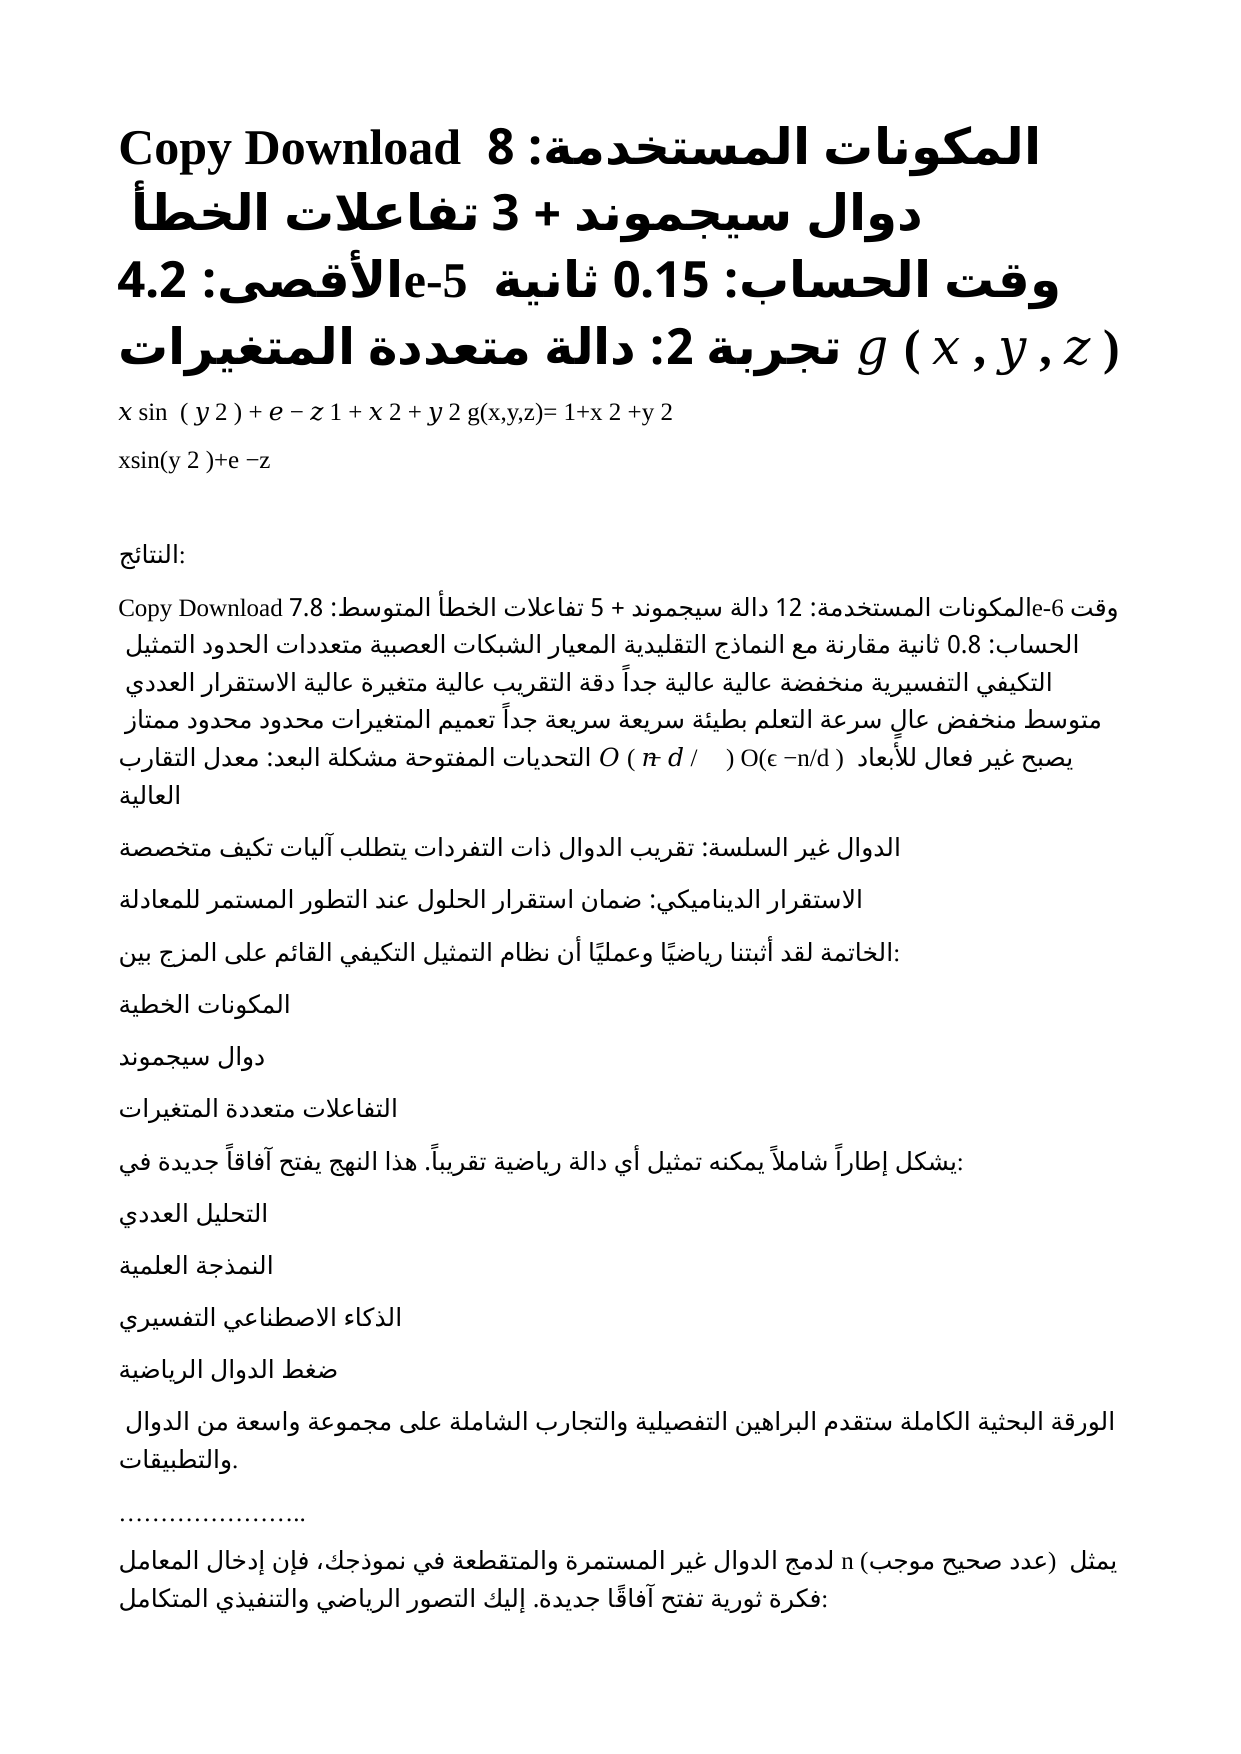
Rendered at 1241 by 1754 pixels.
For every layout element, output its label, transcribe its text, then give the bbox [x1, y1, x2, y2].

text الخاتمة لقد أثبتنا رياضيًا وعمليًا أن نظام التمثيل التكيفي القائم على المزج بين: [118, 938, 1122, 971]
text لدمج الدوال غير المستمرة والمتقطعة في نموذجك، فإن إدخال المعامل n (عدد صحيح موجب) يمثل فكرة ثورية تفتح آفاقًا جديدة. إليك التصور الرياضي والتنفيذي المتكامل: [118, 1546, 1122, 1618]
text الاستقرار الديناميكي: ضمان استقرار الحلول عند التطور المستمر للمعادلة [118, 886, 1122, 918]
text النتائج: [118, 540, 1122, 573]
text xsin(y 2 )+e −z [118, 445, 1122, 473]
text الدوال غير السلسة: تقريب الدوال ذات التفردات يتطلب آليات تكيف متخصصة [118, 834, 1122, 866]
text الورقة البحثية الكاملة ستقدم البراهين التفصيلية والتجارب الشاملة على مجموعة واسعة من الدوال والتطبيقات. [118, 1408, 1122, 1479]
text Copy Download المكونات المستخدمة: 12 دالة سيجموند + 5 تفاعلات الخطأ المتوسط: 7.8e-6 وقت الحساب: 0.8 ثانية مقارنة مع النماذج التقليدية المعيار الشبكات العصبية متعددات الحدود التمثيل التكيفي التفسيرية منخفضة عالية عالية جداً دقة التقريب عالية متغيرة عالية الاستقرار العددي متوسط منخفض عالٍ سرعة التعلم بطيئة سريعة سريعة جداً تعميم المتغيرات محدود محدود ممتاز التحديات المفتوحة مشكلة البعد: معدل التقارب 𝑂 ( 𝜖 − 𝑛 / 𝑑 ) O(ϵ −n/d ) يصبح غير فعال للأبعاد العالية [118, 593, 1122, 814]
subtitle Copy Download المكونات المستخدمة: 8 دوال سيجموند + 3 تفاعلات الخطأ الأقصى: 4.2e-5 وقت الحساب: 0.15 ثانية تجربة 2: دالة متعددة المتغيرات 𝑔 ( 𝑥 , 𝑦 , 𝑧 ) [118, 118, 1122, 384]
text يشكل إطاراً شاملاً يمكنه تمثيل أي دالة رياضية تقريباً. هذا النهج يفتح آفاقاً جديدة في: [118, 1147, 1122, 1180]
text ………………….. [118, 1498, 1122, 1527]
text 𝑥 sin ⁡ ( 𝑦 2 ) + 𝑒 − 𝑧 1 + 𝑥 2 + 𝑦 2 g(x,y,z)= 1+x 2 +y 2 [118, 397, 1122, 426]
text ضغط الدوال الرياضية [118, 1356, 1122, 1388]
text الذكاء الاصطناعي التفسيري [118, 1304, 1122, 1337]
text المكونات الخطية [118, 991, 1122, 1023]
text التحليل العددي [118, 1200, 1122, 1233]
text دوال سيجموند [118, 1043, 1122, 1076]
text النمذجة العلمية [118, 1252, 1122, 1284]
text التفاعلات متعددة المتغيرات [118, 1095, 1122, 1127]
text ​ [118, 492, 1122, 521]
